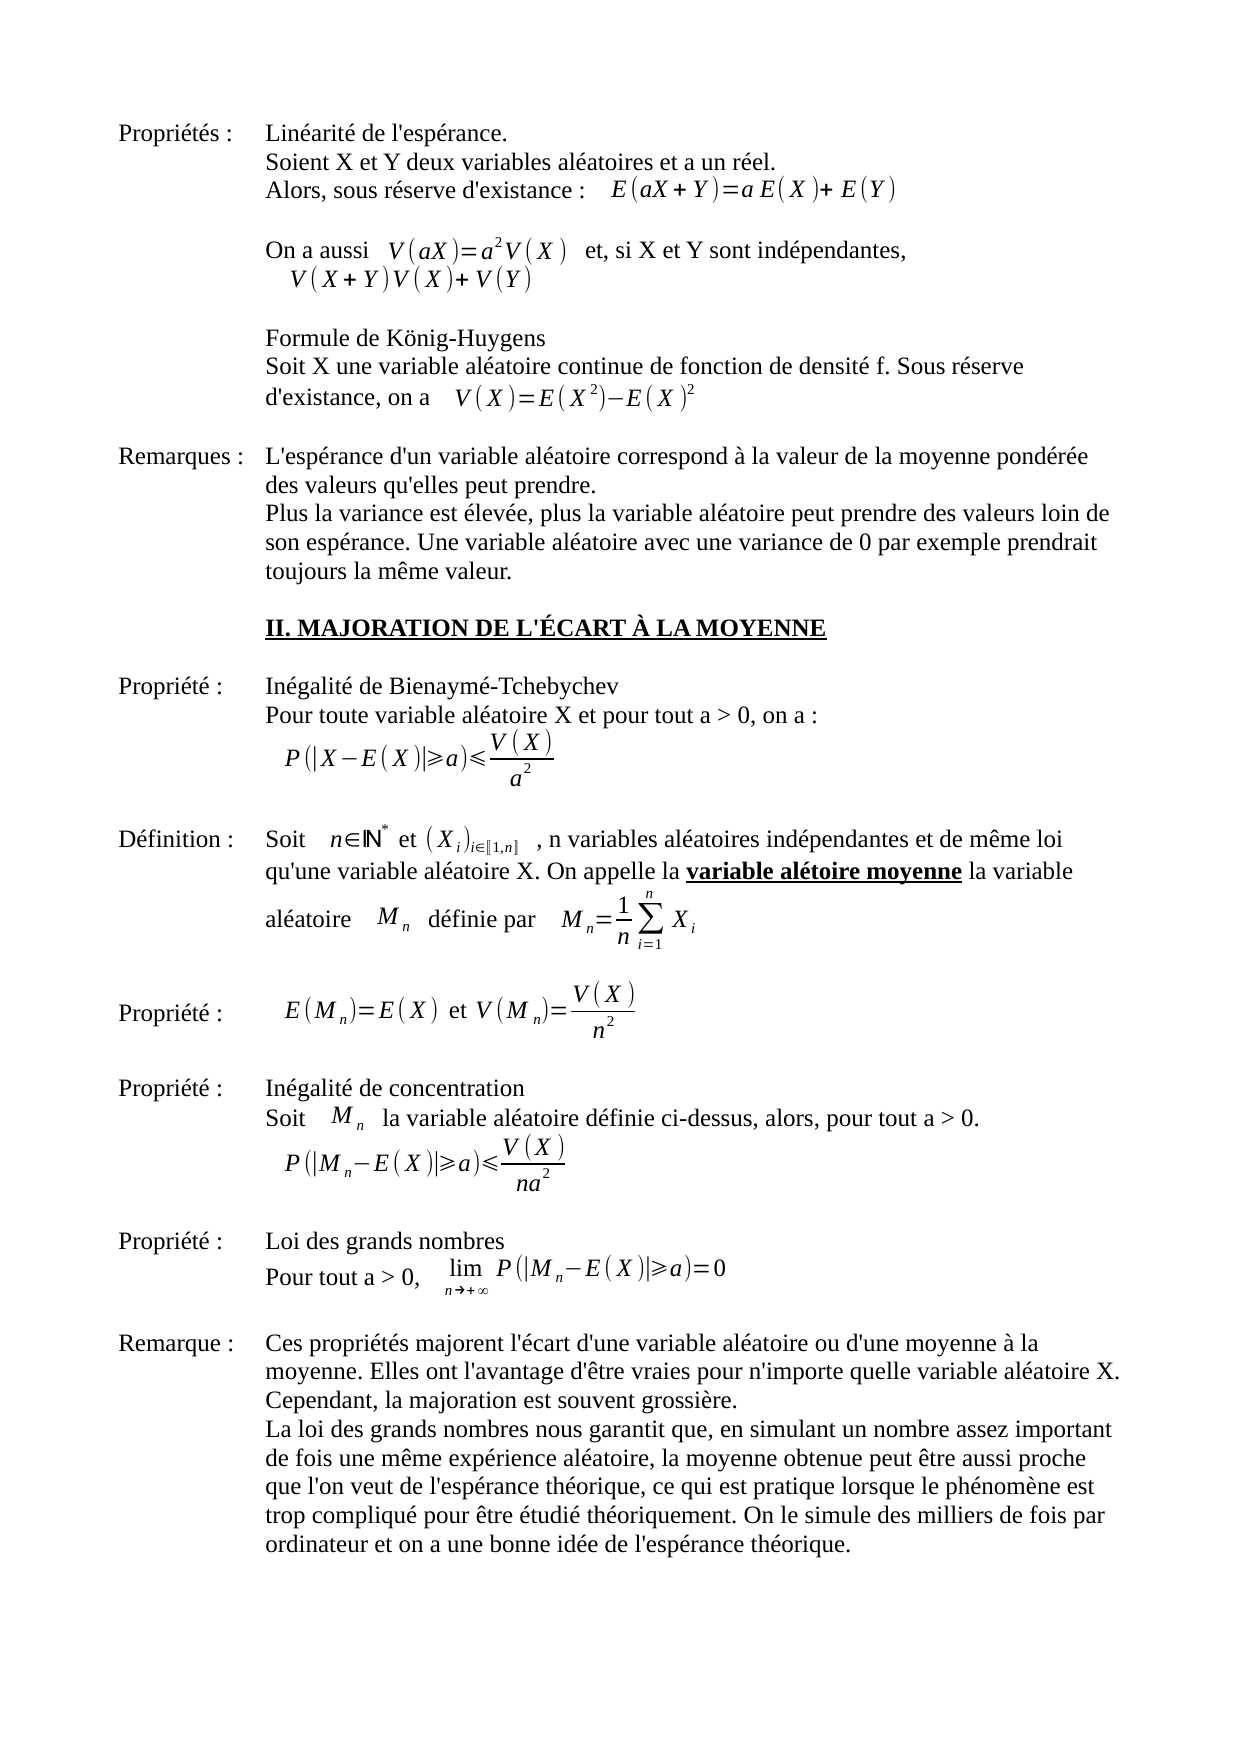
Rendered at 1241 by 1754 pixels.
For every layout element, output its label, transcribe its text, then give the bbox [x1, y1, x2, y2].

text Remarques : L'espérance d'un variable aléatoire correspond à la valeur de la moyenne pondérée des valeurs qu'elles peut prendre. [118, 441, 1122, 498]
text Propriété : Inégalité de Bienaymé-Tchebychev [118, 671, 1122, 700]
text Soient X et Y deux variables aléatoires et a un réel. [118, 147, 1122, 176]
text Propriété : Loi des grands nombres [118, 1226, 1122, 1254]
text Pour toute variable aléatoire X et pour tout a > 0, on a : [118, 700, 1122, 728]
text Propriété : [118, 981, 1122, 1044]
text On a aussiet, si X et Y sont indépendantes, [118, 233, 1122, 265]
text Remarque : Ces propriétés majorent l'écart d'une variable aléatoire ou d'une moyenne à la moyenne. Elles ont l'avantage d'être vraies pour n'importe quelle variable aléatoire X. Cependant, la majoration est souvent grossière. [118, 1328, 1122, 1414]
text La loi des grands nombres nous garantit que, en simulant un nombre assez important de fois une même expérience aléatoire, la moyenne obtenue peut être aussi proche que l'on veut de l'espérance théorique, ce qui est pratique lorsque le phénomène est trop compliqué pour être étudié théoriquement. On le simule des milliers de fois par ordinateur et on a une bonne idée de l'espérance théorique. [118, 1414, 1122, 1558]
text Soit X une variable aléatoire continue de fonction de densité f. Sous réserve d'existance, on a [118, 351, 1122, 412]
text Plus la variance est élevée, plus la variable aléatoire peut prendre des valeurs loin de son espérance. Une variable aléatoire avec une variance de 0 par exemple prendrait toujours la même valeur. [118, 498, 1122, 585]
text Pour tout a > 0, [118, 1254, 1122, 1299]
text Propriétés : Linéarité de l'espérance. [118, 118, 1122, 147]
text Soit la variable aléatoire définie ci-dessus, alors, pour tout a > 0. [118, 1102, 1122, 1133]
text Alors, sous réserve d'existance : [118, 176, 1122, 204]
text II. MAJORATION DE L'ÉCART À LA MOYENNE [118, 613, 1122, 642]
text Formule de König-Huygens [118, 323, 1122, 351]
text Définition : Soit , n variables aléatoires indépendantes et de même loi qu'une variable aléatoire X. On appelle la variable alétoire moyenne la variable aléatoire définie par [118, 821, 1122, 952]
text Propriété : Inégalité de concentration [118, 1073, 1122, 1102]
